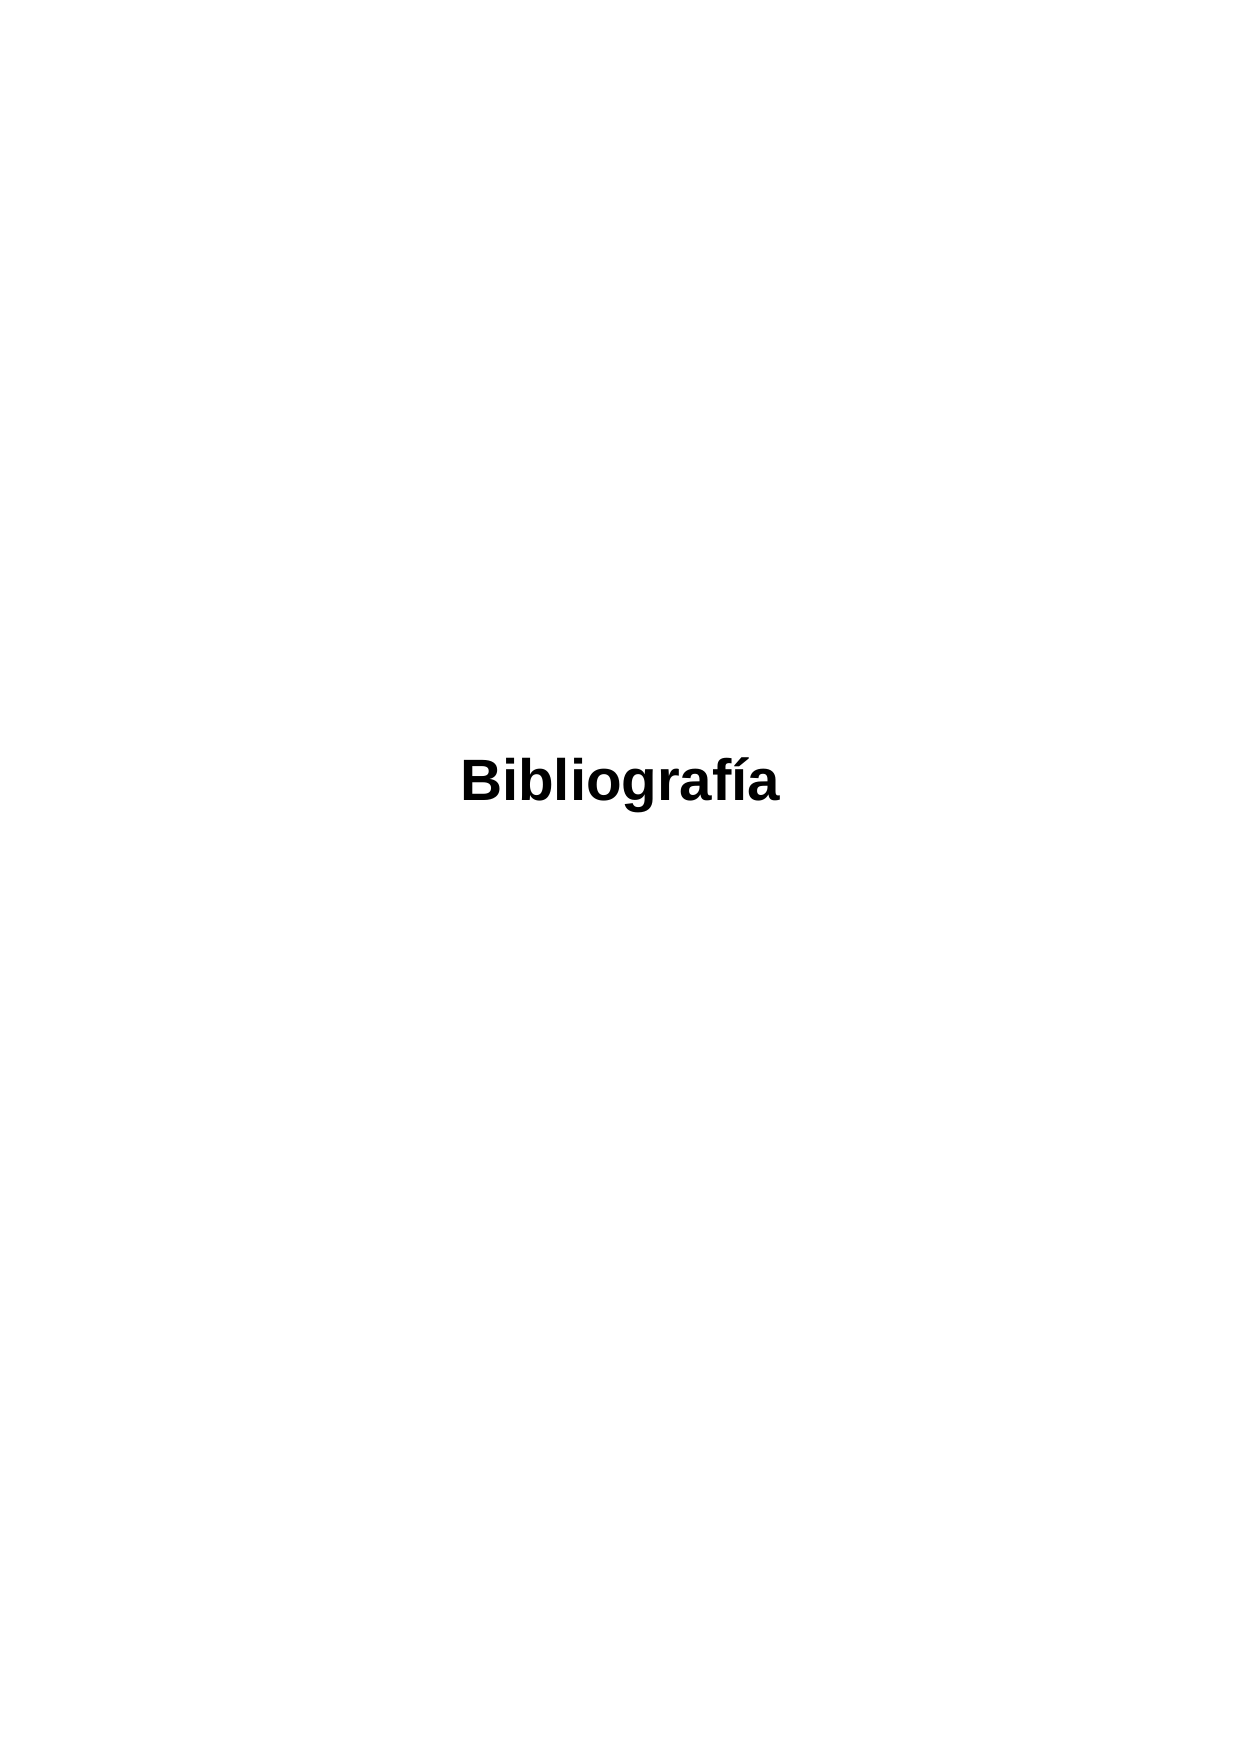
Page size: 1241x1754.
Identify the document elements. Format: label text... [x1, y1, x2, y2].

title Bibliografía [118, 746, 1122, 813]
